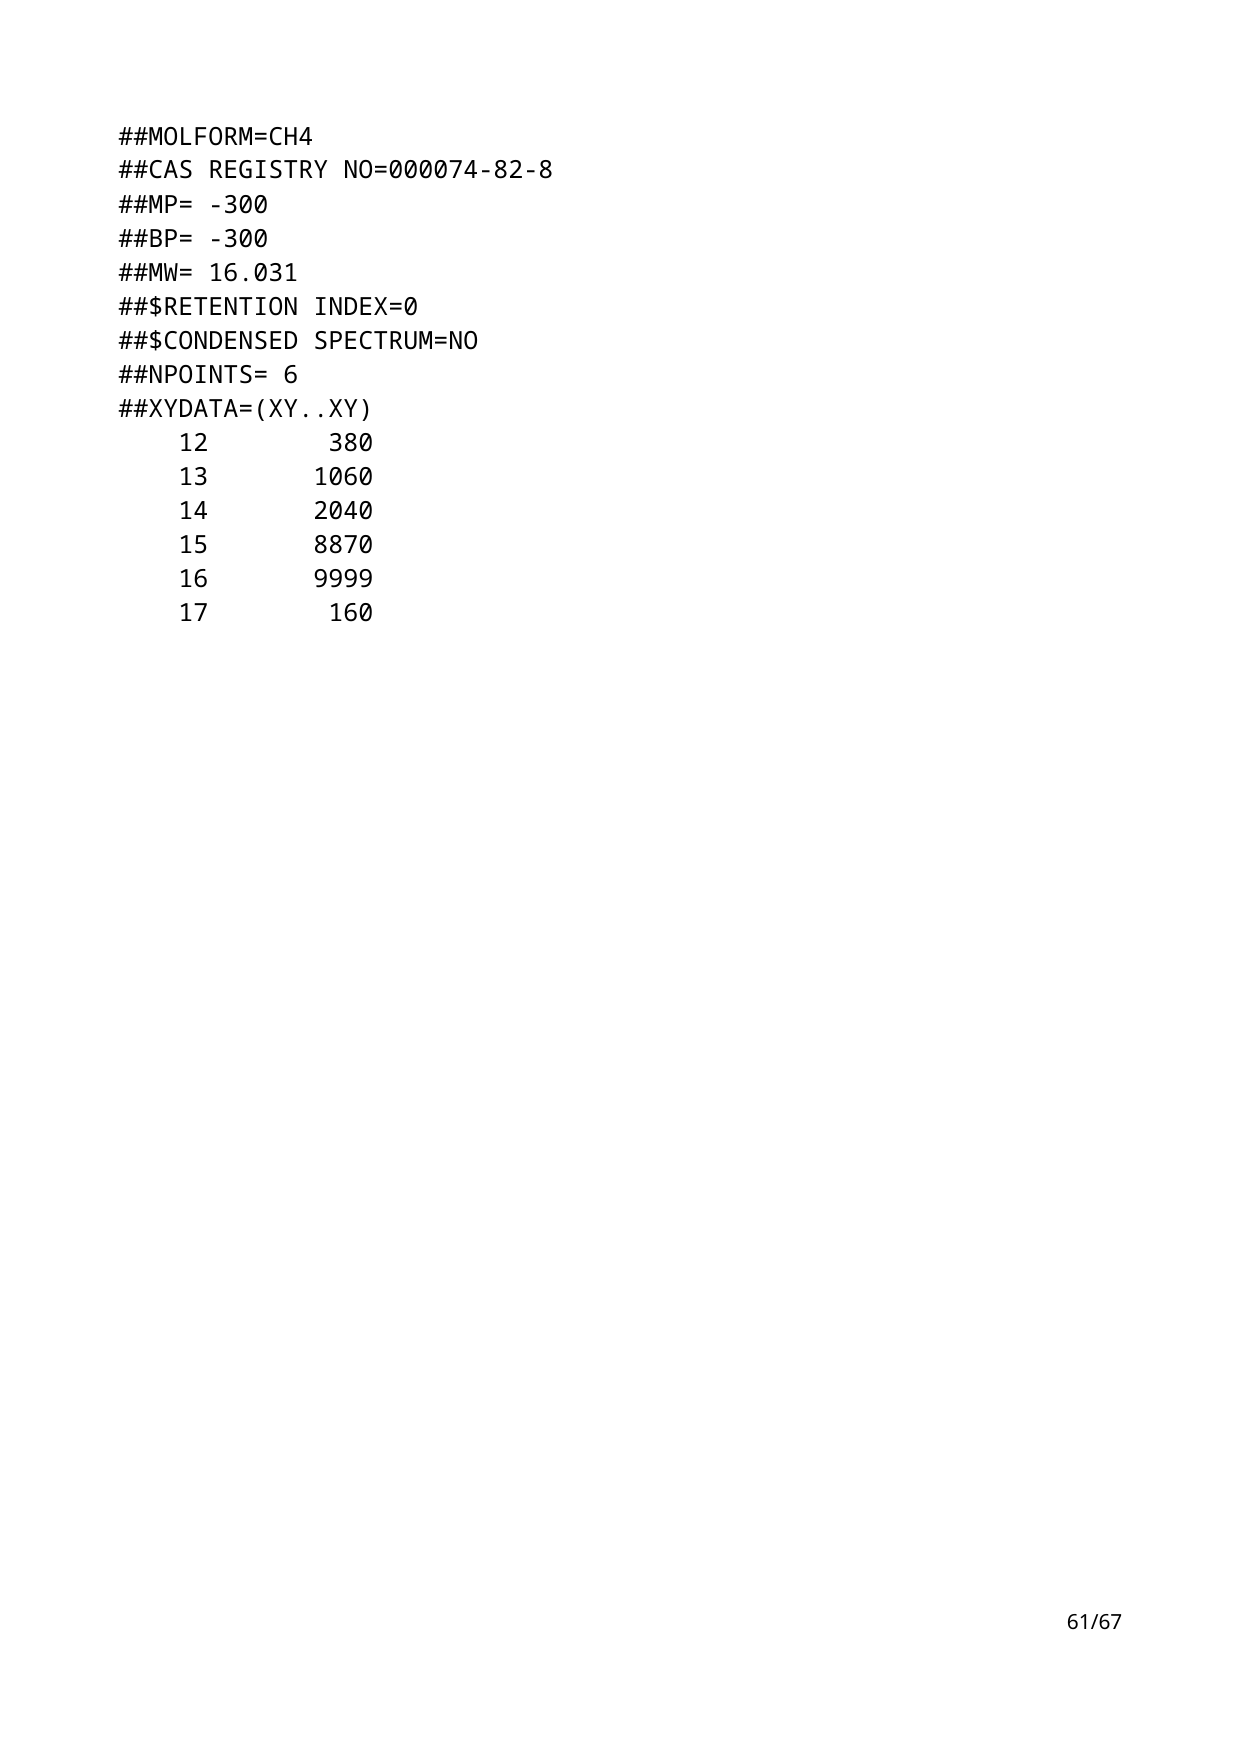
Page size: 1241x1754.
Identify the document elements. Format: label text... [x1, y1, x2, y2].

text ##$CONDENSED SPECTRUM=NO [118, 322, 1122, 357]
text 16 9999 [118, 561, 1122, 595]
text ##MW= 16.031 [118, 254, 1122, 288]
text 13 1060 [118, 459, 1122, 493]
text ##CAS REGISTRY NO=000074-82-8 [118, 152, 1122, 186]
text ##NPOINTS= 6 [118, 357, 1122, 391]
text ##MOLFORM=CH4 [118, 118, 1122, 152]
text 14 2040 [118, 493, 1122, 527]
text ##BP= -300 [118, 220, 1122, 254]
text 12 380 [118, 425, 1122, 459]
text ##XYDATA=(XY..XY) [118, 391, 1122, 425]
text ##MP= -300 [118, 186, 1122, 220]
text 17 160 [118, 595, 1122, 629]
text 15 8870 [118, 527, 1122, 561]
text ##$RETENTION INDEX=0 [118, 288, 1122, 322]
